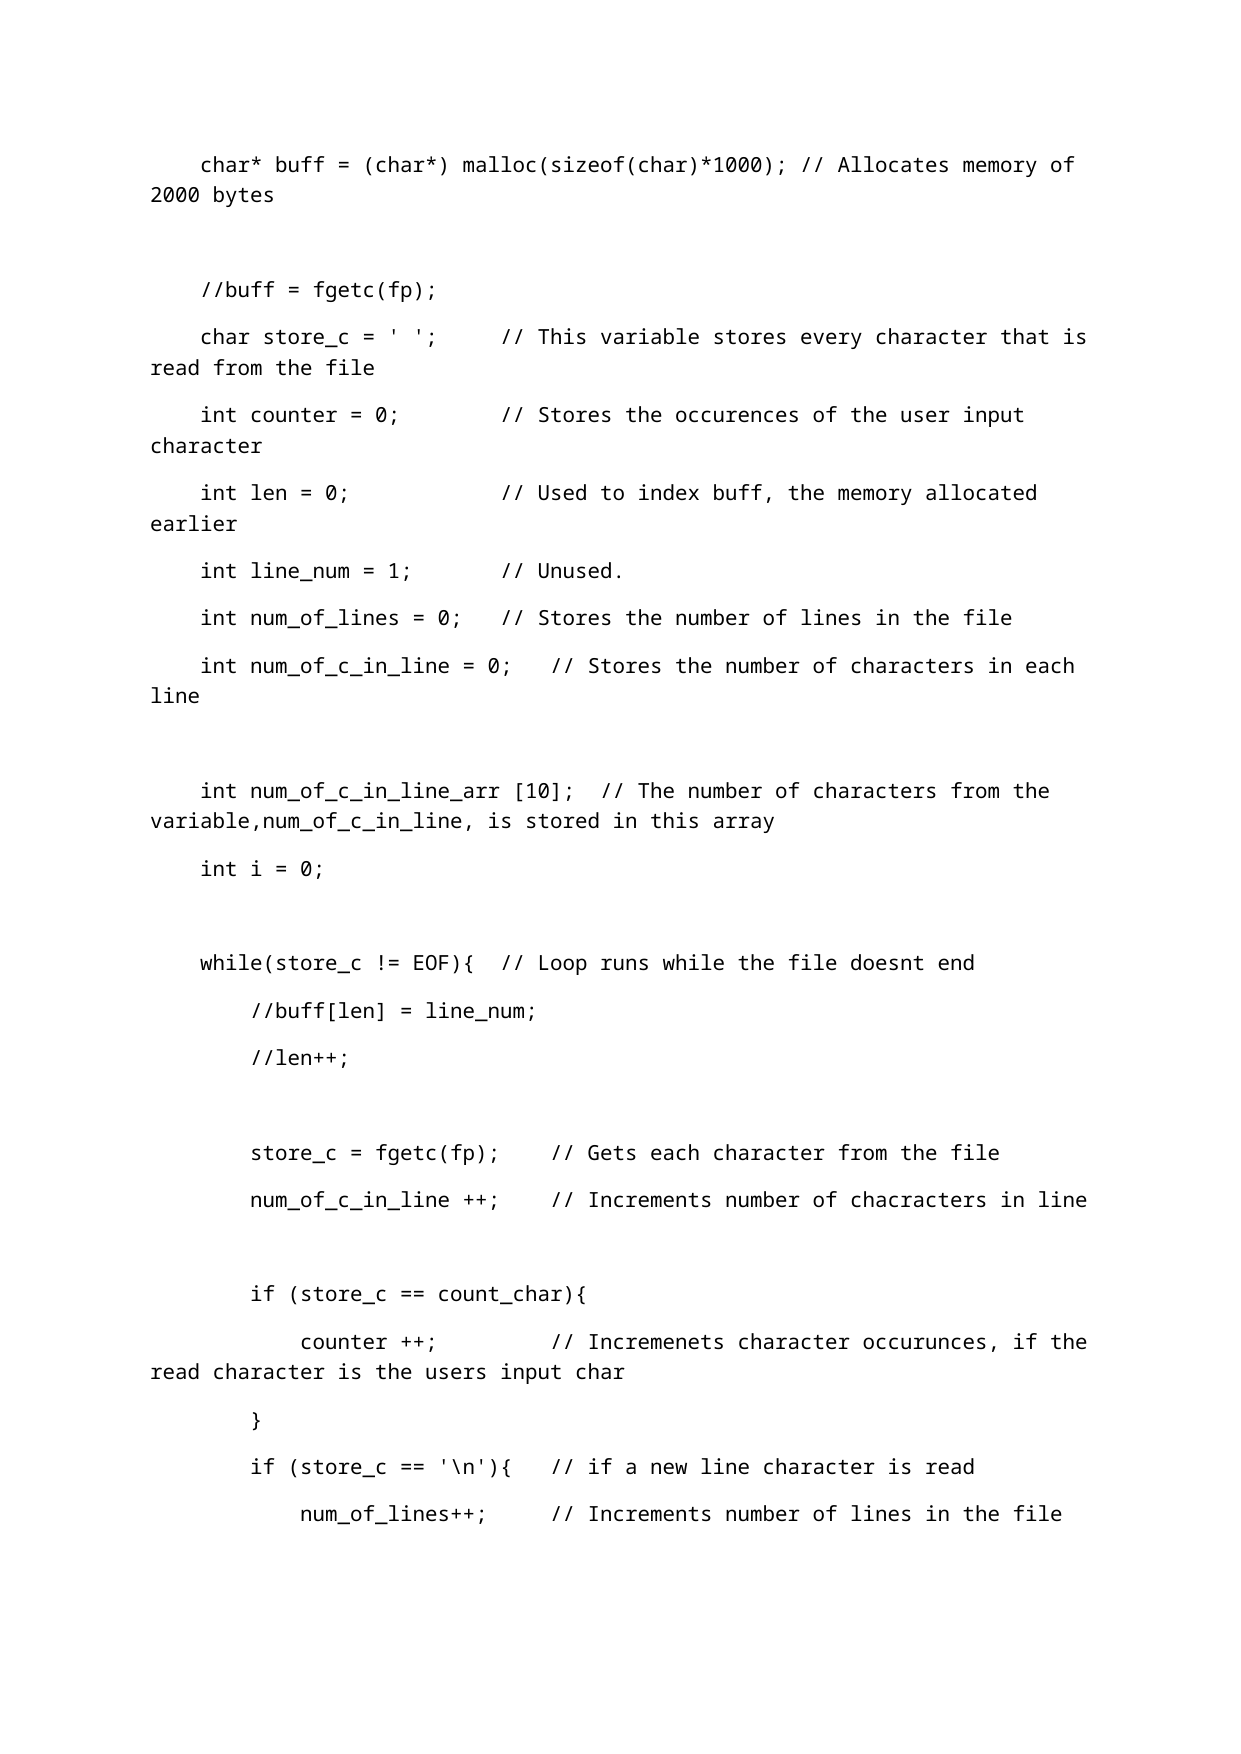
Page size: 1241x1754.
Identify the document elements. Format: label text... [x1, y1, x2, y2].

text //buff = fgetc(fp); [150, 275, 1091, 304]
text counter ++; // Incremenets character occurunces, if the read character is the users input char [150, 1327, 1091, 1386]
text num_of_lines++; // Increments number of lines in the file [150, 1499, 1091, 1528]
text store_c = fgetc(fp); // Gets each character from the file [150, 1138, 1091, 1166]
text char* buff = (char*) malloc(sizeof(char)*1000); // Allocates memory of 2000 bytes [150, 150, 1091, 209]
text while(store_c != EOF){ // Loop runs while the file doesnt end [150, 948, 1091, 977]
text if (store_c == count_char){ [150, 1279, 1091, 1308]
text int num_of_c_in_line_arr [10]; // The number of characters from the variable,num_of_c_in_line, is stored in this array [150, 776, 1091, 835]
text num_of_c_in_line ++; // Increments number of chacracters in line [150, 1185, 1091, 1213]
text int line_num = 1; // Unused. [150, 556, 1091, 585]
text int num_of_c_in_line = 0; // Stores the number of characters in each line [150, 651, 1091, 710]
text if (store_c == '\n'){ // if a new line character is read [150, 1452, 1091, 1481]
text int len = 0; // Used to index buff, the memory allocated earlier [150, 478, 1091, 537]
text int i = 0; [150, 854, 1091, 882]
text //buff[len] = line_num; [150, 996, 1091, 1024]
text int counter = 0; // Stores the occurences of the user input character [150, 400, 1091, 459]
text char store_c = ' '; // This variable stores every character that is read from the file [150, 322, 1091, 382]
text int num_of_lines = 0; // Stores the number of lines in the file [150, 603, 1091, 632]
text } [150, 1405, 1091, 1433]
text //len++; [150, 1043, 1091, 1072]
